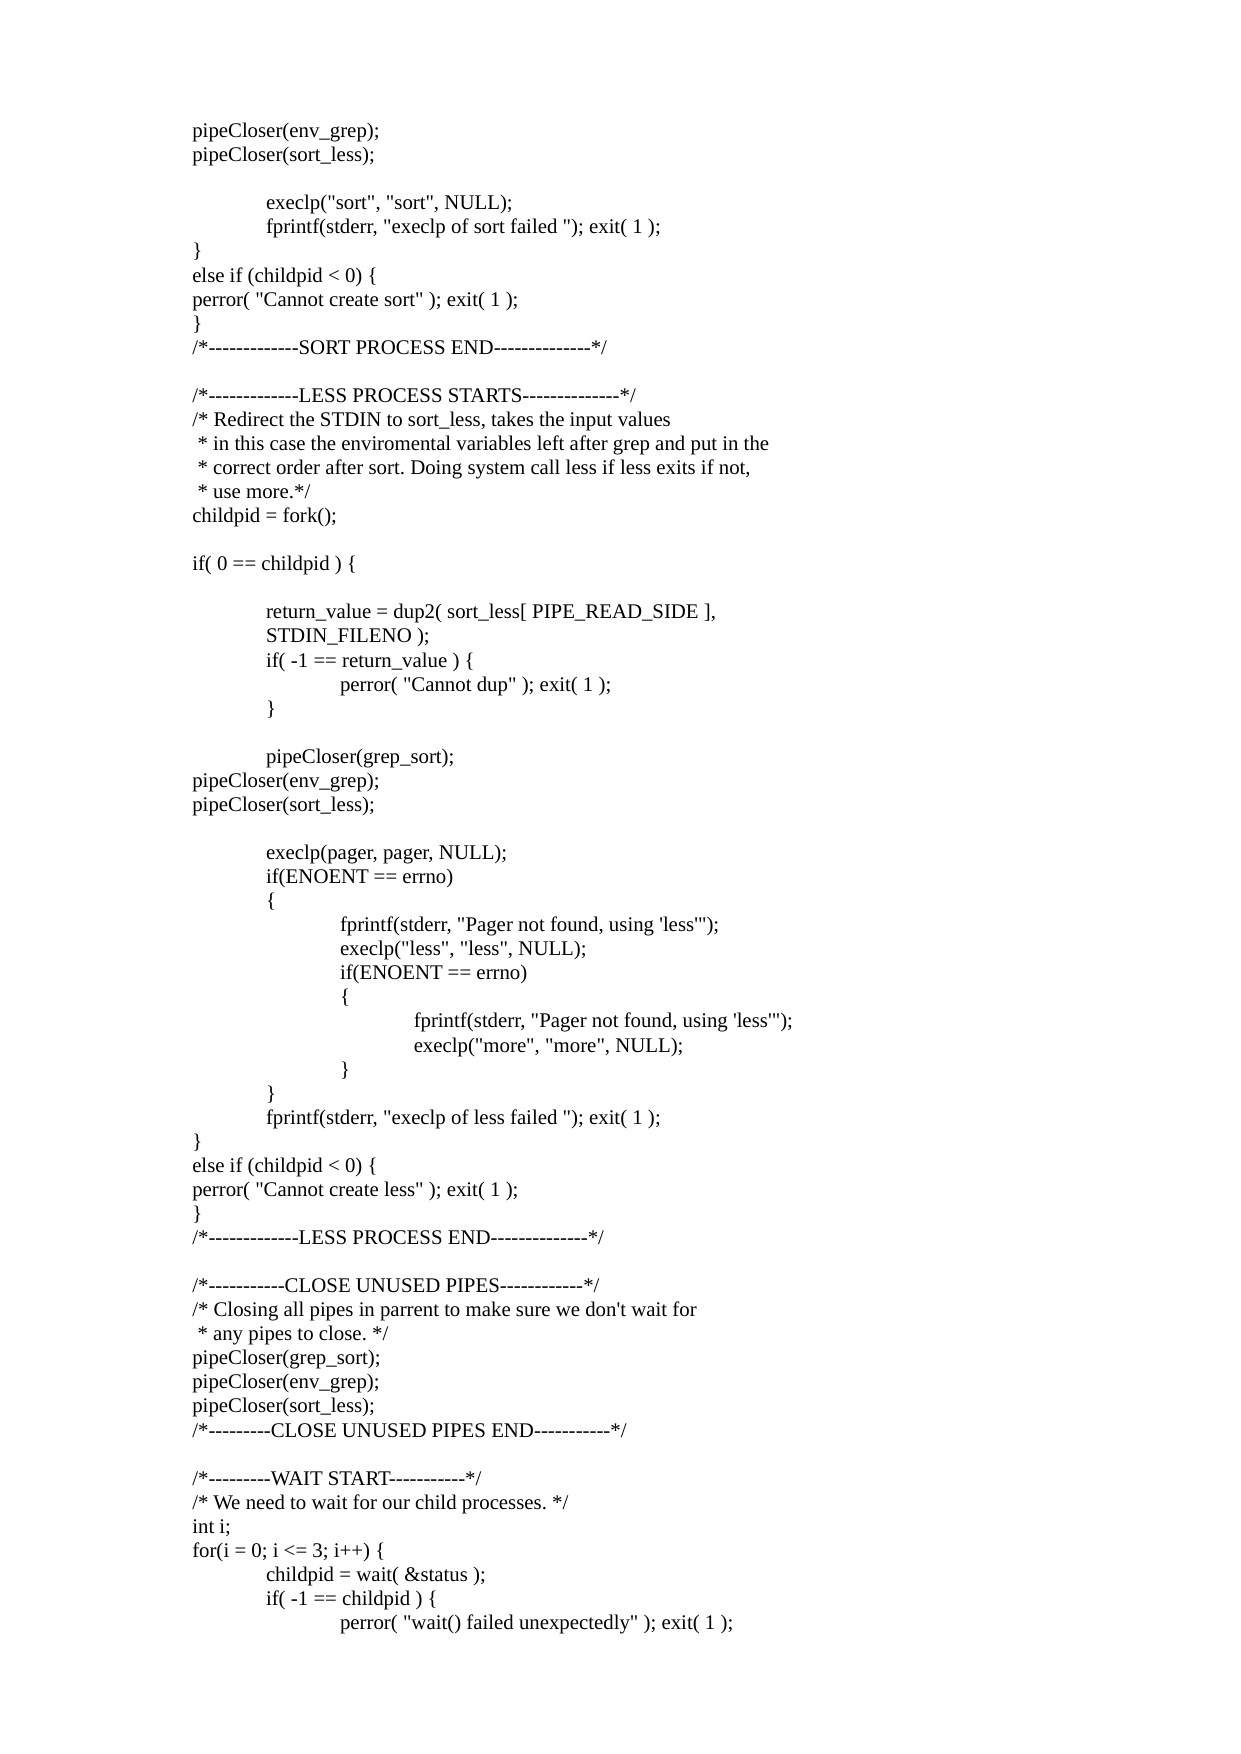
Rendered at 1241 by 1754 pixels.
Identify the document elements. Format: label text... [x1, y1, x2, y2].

text pipeCloser(sort_less); [118, 1393, 1122, 1417]
text execlp(pager, pager, NULL); [118, 840, 1122, 864]
text { [118, 984, 1122, 1008]
text pipeCloser(sort_less); [118, 142, 1122, 166]
text execlp("less", "less", NULL); [118, 936, 1122, 960]
text } [118, 1129, 1122, 1153]
text for(i = 0; i <= 3; i++) { [118, 1538, 1122, 1562]
text execlp("sort", "sort", NULL); [118, 190, 1122, 214]
text /*---------WAIT START-----------*/ [118, 1466, 1122, 1490]
text } [118, 238, 1122, 262]
text if( -1 == childpid ) { [118, 1586, 1122, 1610]
text fprintf(stderr, "execlp of sort failed "); exit( 1 ); [118, 214, 1122, 238]
text } [118, 1081, 1122, 1105]
text } [118, 696, 1122, 720]
text * in this case the enviromental variables left after grep and put in the [118, 431, 1122, 455]
text /*-------------SORT PROCESS END--------------*/ [118, 335, 1122, 359]
text } [118, 1201, 1122, 1225]
text fprintf(stderr, "Pager not found, using 'less'"); [118, 912, 1122, 936]
text else if (childpid < 0) { [118, 1153, 1122, 1177]
text else if (childpid < 0) { [118, 262, 1122, 287]
text /*---------CLOSE UNUSED PIPES END-----------*/ [118, 1417, 1122, 1442]
text pipeCloser(sort_less); [118, 792, 1122, 816]
text childpid = fork(); [118, 503, 1122, 527]
text STDIN_FILENO ); [118, 623, 1122, 647]
text return_value = dup2( sort_less[ PIPE_READ_SIDE ], [118, 599, 1122, 623]
text pipeCloser(grep_sort); [118, 1345, 1122, 1369]
text fprintf(stderr, "execlp of less failed "); exit( 1 ); [118, 1105, 1122, 1129]
text } [118, 311, 1122, 335]
text perror( "wait() failed unexpectedly" ); exit( 1 ); [118, 1610, 1122, 1634]
text pipeCloser(env_grep); [118, 768, 1122, 792]
text /*-------------LESS PROCESS STARTS--------------*/ [118, 383, 1122, 407]
text int i; [118, 1514, 1122, 1538]
text * correct order after sort. Doing system call less if less exits if not, [118, 455, 1122, 479]
text } [118, 1057, 1122, 1081]
text pipeCloser(grep_sort); [118, 744, 1122, 768]
text execlp("more", "more", NULL); [118, 1032, 1122, 1057]
text childpid = wait( &status ); [118, 1562, 1122, 1586]
text fprintf(stderr, "Pager not found, using 'less'"); [118, 1008, 1122, 1032]
text * use more.*/ [118, 479, 1122, 503]
text * any pipes to close. */ [118, 1321, 1122, 1345]
text /*-------------LESS PROCESS END--------------*/ [118, 1225, 1122, 1249]
text if(ENOENT == errno) [118, 960, 1122, 984]
text if( 0 == childpid ) { [118, 551, 1122, 575]
text if( -1 == return_value ) { [118, 647, 1122, 672]
text pipeCloser(env_grep); [118, 1369, 1122, 1393]
text /* Closing all pipes in parrent to make sure we don't wait for [118, 1297, 1122, 1321]
text perror( "Cannot create sort" ); exit( 1 ); [118, 287, 1122, 311]
text { [118, 888, 1122, 912]
text perror( "Cannot dup" ); exit( 1 ); [118, 672, 1122, 696]
text /*-----------CLOSE UNUSED PIPES------------*/ [118, 1273, 1122, 1297]
text /* Redirect the STDIN to sort_less, takes the input values [118, 407, 1122, 431]
text perror( "Cannot create less" ); exit( 1 ); [118, 1177, 1122, 1201]
text /* We need to wait for our child processes. */ [118, 1490, 1122, 1514]
text if(ENOENT == errno) [118, 864, 1122, 888]
text pipeCloser(env_grep); [118, 118, 1122, 142]
